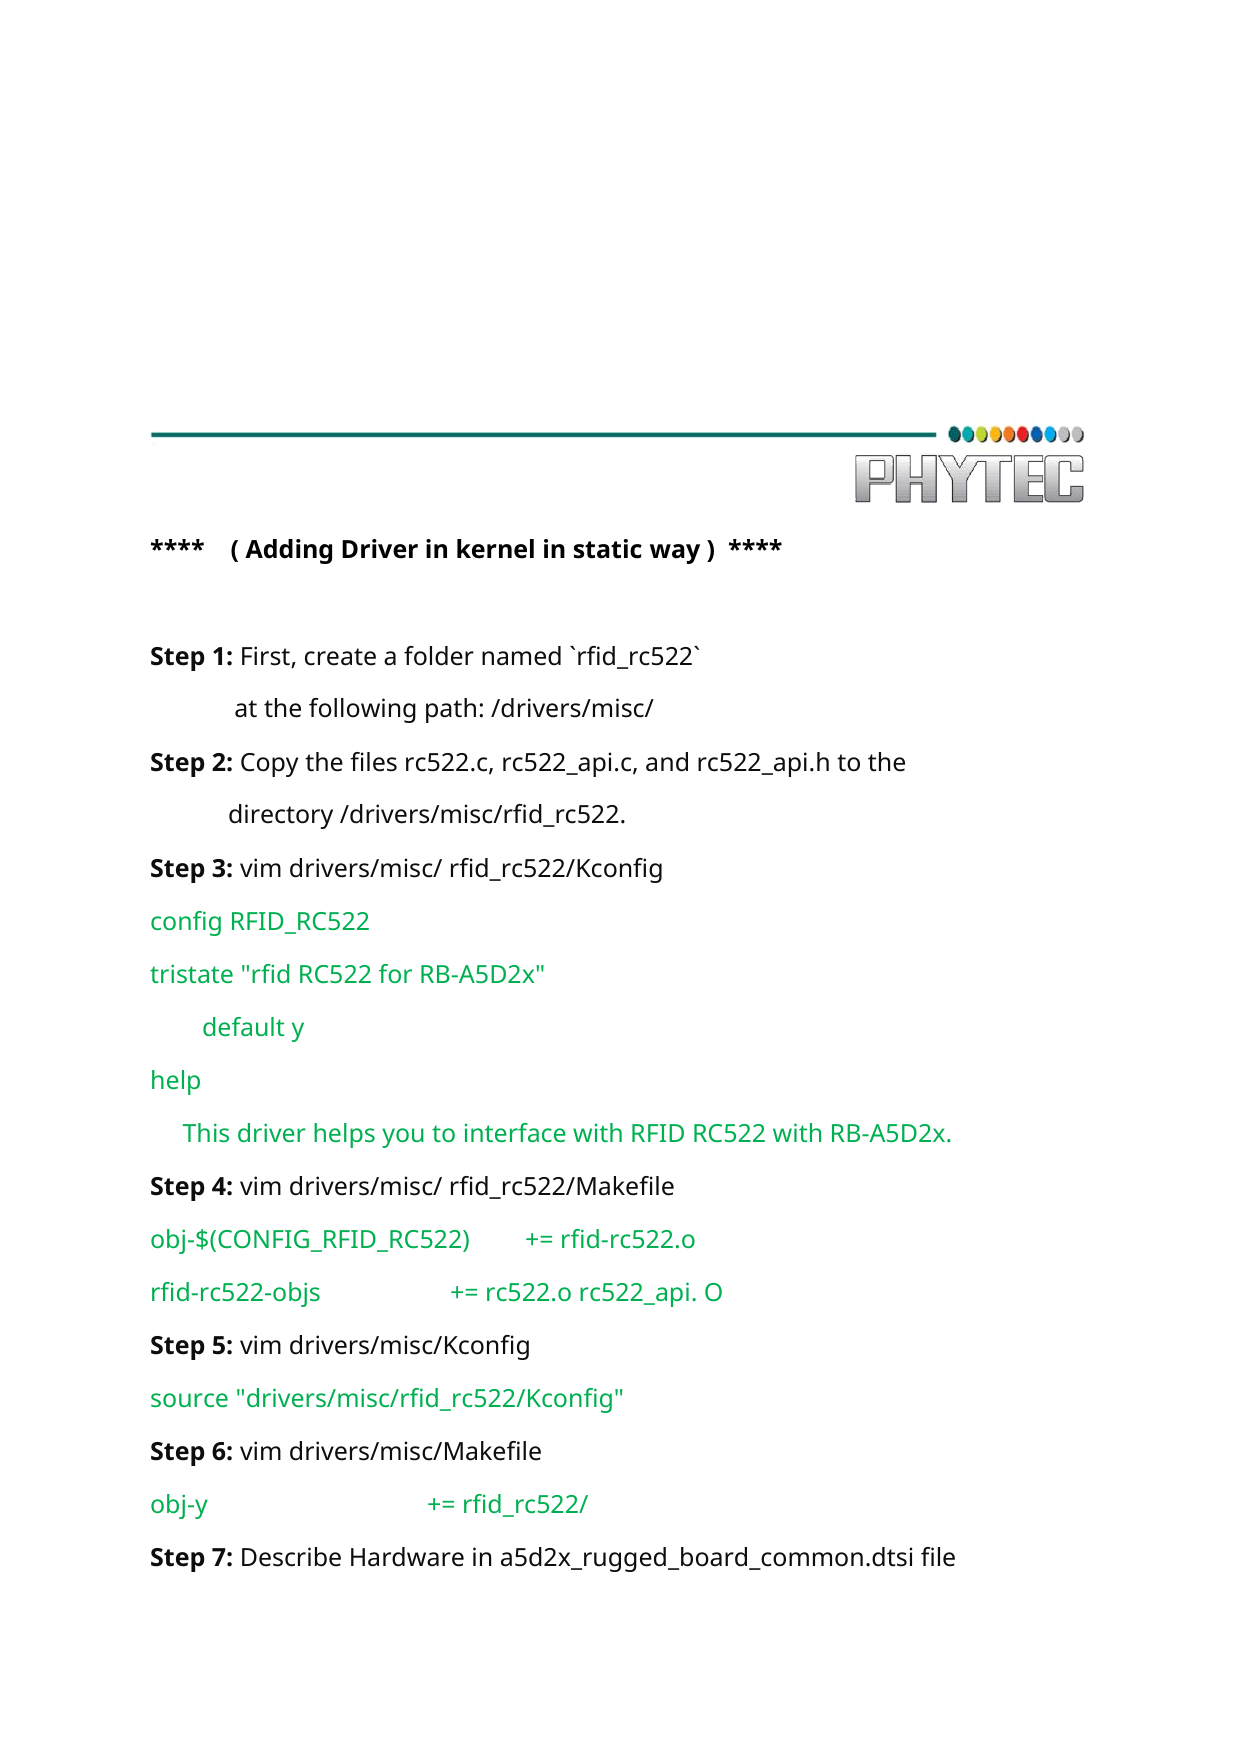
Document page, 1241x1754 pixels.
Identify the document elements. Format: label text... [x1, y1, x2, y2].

text Step 6: vim drivers/misc/Makefile [150, 1433, 1090, 1467]
text source "drivers/misc/rfid_rc522/Kconfig" [150, 1380, 1090, 1414]
text **** ( Adding Driver in kernel in static way ) **** [150, 532, 1090, 566]
text Step 4: vim drivers/misc/ rfid_rc522/Makefile [150, 1168, 1090, 1202]
text help [150, 1062, 1090, 1096]
text directory /drivers/misc/rfid_rc522. [150, 797, 1090, 831]
text config RFID_RC522 [150, 903, 1090, 937]
text Step 3: vim drivers/misc/ rfid_rc522/Kconfig [150, 850, 1090, 884]
text obj-$(CONFIG_RFID_RC522) += rfid-rc522.o [150, 1221, 1090, 1255]
text This driver helps you to interface with RFID RC522 with RB-A5D2x. [150, 1115, 1090, 1149]
text rfid-rc522-objs += rc522.o rc522_api. O [150, 1274, 1090, 1308]
text Step 7: Describe Hardware in a5d2x_rugged_board_common.dtsi file [150, 1539, 1090, 1573]
text default y [150, 1009, 1090, 1043]
text Step 1: First, create a folder named `rfid_rc522` [150, 638, 1090, 672]
text at the following path: /drivers/misc/ [150, 691, 1090, 725]
text Step 2: Copy the files rc522.c, rc522_api.c, and rc522_api.h to the [150, 744, 1090, 778]
text obj-y += rfid_rc522/ [150, 1486, 1090, 1521]
text tristate "rfid RC522 for RB-A5D2x" [150, 956, 1090, 990]
text Step 5: vim drivers/misc/Kconfig [150, 1327, 1090, 1361]
